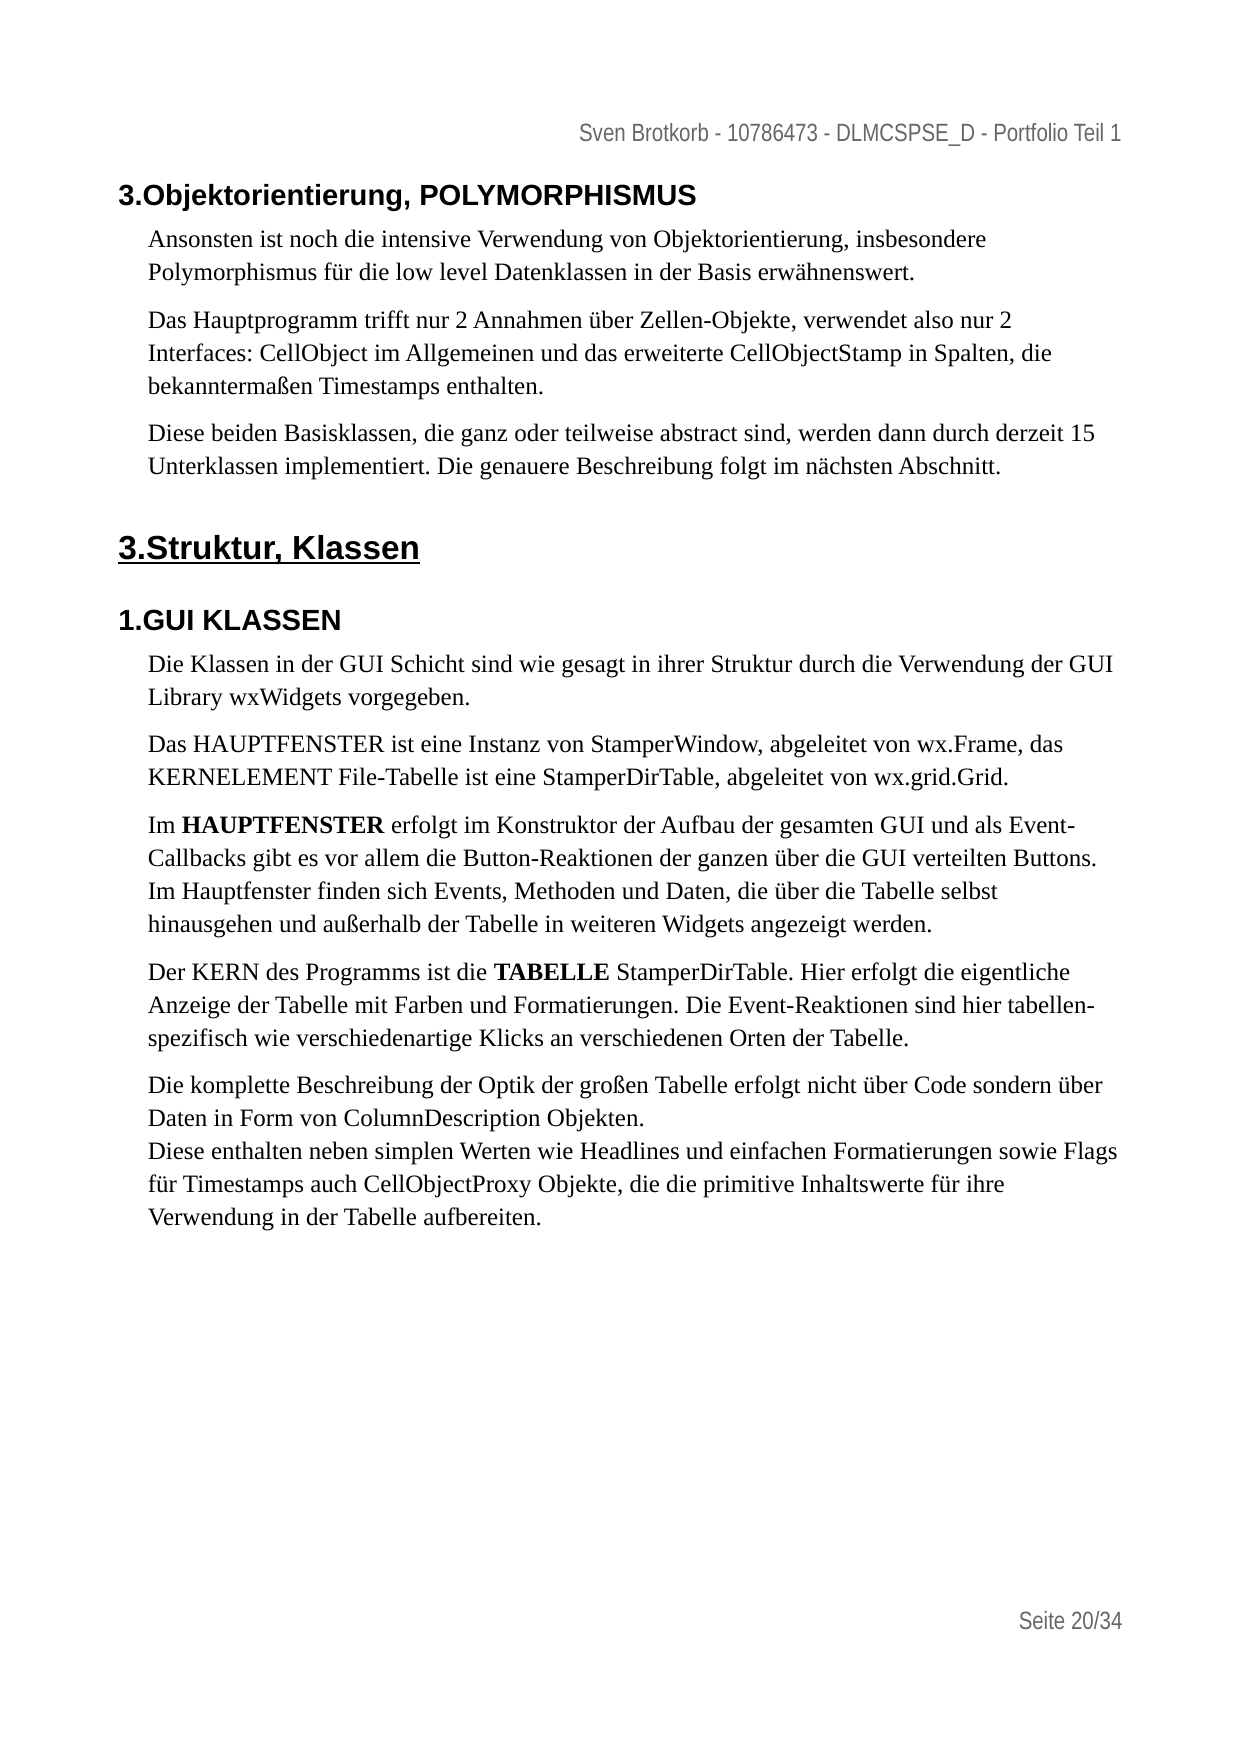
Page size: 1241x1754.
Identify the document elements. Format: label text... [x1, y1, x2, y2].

text Das HAUPTFENSTER ist eine Instanz von StamperWindow, abgeleitet von wx.Frame, das KERNELEMENT File-Tabelle ist eine StamperDirTable, abgeleitet von wx.grid.Grid. [148, 729, 1122, 791]
text Die Klassen in der GUI Schicht sind wie gesagt in ihrer Struktur durch die Verwendung der GUI Library wxWidgets vorgegeben. [148, 649, 1122, 711]
text Die komplette Beschreibung der Optik der großen Tabelle erfolgt nicht über Code sondern über Daten in Form von ColumnDescription Objekten. Diese enthalten neben simplen Werten wie Headlines und einfachen Formatierungen sowie Flags für Timestamps auch CellObjectProxy Objekte, die die primitive Inhaltswerte für ihre Verwendung in der Tabelle aufbereiten. [148, 1070, 1122, 1231]
subtitle 1.GUI KLASSEN [118, 603, 1122, 636]
subtitle 3.Struktur, Klassen [118, 528, 1122, 567]
text Das Hauptprogramm trifft nur 2 Annahmen über Zellen-Objekte, verwendet also nur 2 Interfaces: CellObject im Allgemeinen und das erweiterte CellObjectStamp in Spalten, die bekanntermaßen Timestamps enthalten. [148, 305, 1122, 399]
text Der KERN des Programms ist die TABELLE StamperDirTable. Hier erfolgt die eigentliche Anzeige der Tabelle mit Farben und Formatierungen. Die Event-Reaktionen sind hier tabellen-spezifisch wie verschiedenartige Klicks an verschiedenen Orten der Tabelle. [148, 957, 1122, 1052]
text Ansonsten ist noch die intensive Verwendung von Objektorientierung, insbesondere Polymorphismus für die low level Datenklassen in der Basis erwähnenswert. [148, 224, 1122, 286]
subtitle 3.Objektorientierung, POLYMORPHISMUS [118, 178, 1122, 212]
text Im HAUPTFENSTER erfolgt im Konstruktor der Aufbau der gesamten GUI und als Event-Callbacks gibt es vor allem die Button-Reaktionen der ganzen über die GUI verteilten Buttons. Im Hauptfenster finden sich Events, Methoden und Daten, die über die Tabelle selbst hinausgehen und außerhalb der Tabelle in weiteren Widgets angezeigt werden. [148, 810, 1122, 938]
text Diese beiden Basisklassen, die ganz oder teilweise abstract sind, werden dann durch derzeit 15 Unterklassen implementiert. Die genauere Beschreibung folgt im nächsten Abschnitt. [148, 418, 1122, 480]
